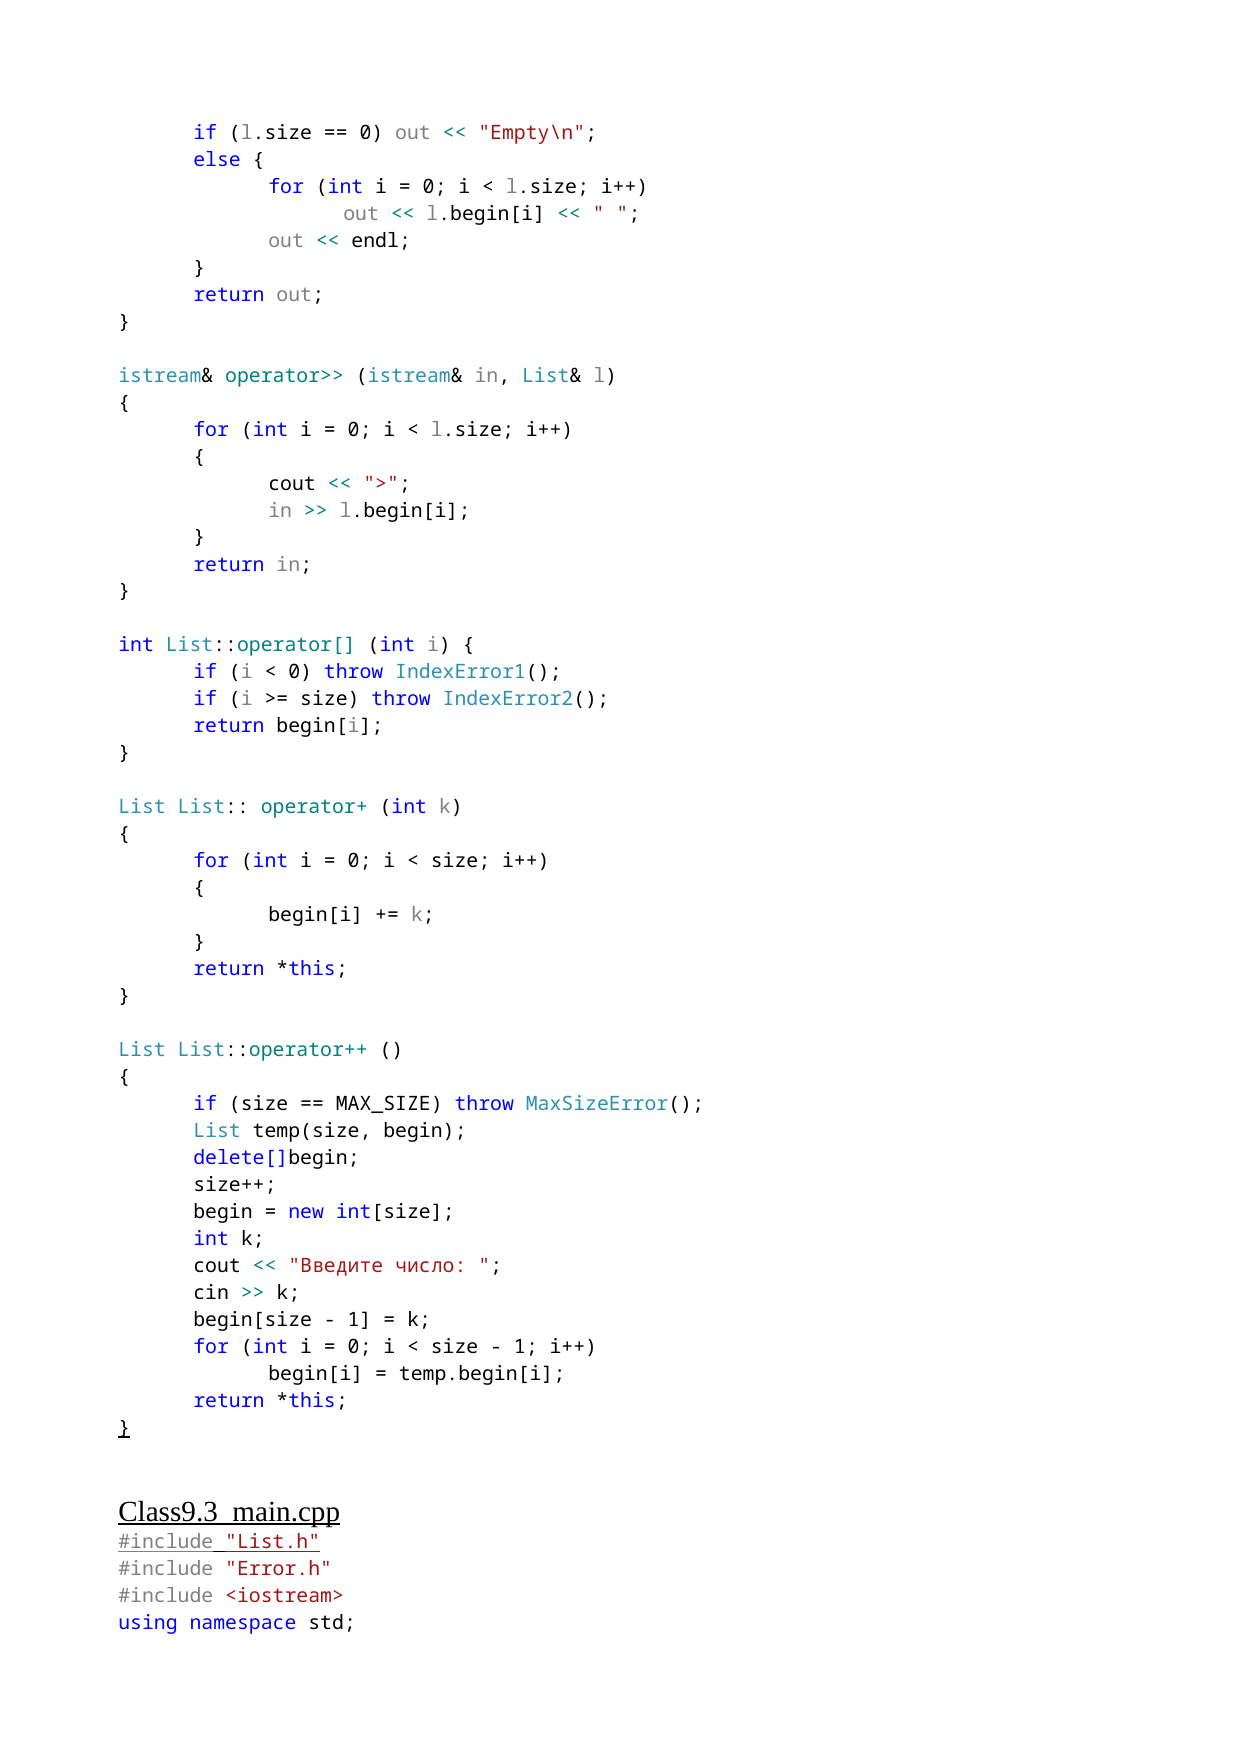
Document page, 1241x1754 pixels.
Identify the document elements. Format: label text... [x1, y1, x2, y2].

text { [118, 388, 1122, 415]
text } [118, 981, 1122, 1008]
text return *this; [118, 954, 1122, 981]
text { [118, 819, 1122, 847]
text int List::operator[] (int i) { [118, 631, 1122, 658]
text { [118, 873, 1122, 901]
text } [118, 523, 1122, 550]
text if (i >= size) throw IndexError2(); [118, 685, 1122, 712]
text begin[i] += k; [118, 901, 1122, 927]
text if (size == MAX_SIZE) throw MaxSizeError(); [118, 1089, 1122, 1116]
text cout << ">"; [118, 469, 1122, 496]
text int k; [118, 1224, 1122, 1251]
text cout << "Введите число: "; [118, 1251, 1122, 1278]
text else { [118, 145, 1122, 172]
text begin[size - 1] = k; [118, 1305, 1122, 1332]
text return *this; [118, 1386, 1122, 1413]
text List temp(size, begin); [118, 1116, 1122, 1143]
text cin >> k; [118, 1278, 1122, 1305]
text for (int i = 0; i < size; i++) [118, 847, 1122, 873]
text size++; [118, 1170, 1122, 1197]
text out << endl; [118, 226, 1122, 253]
text } [118, 253, 1122, 280]
text for (int i = 0; i < l.size; i++) [118, 415, 1122, 442]
text } [118, 739, 1122, 766]
text } [118, 927, 1122, 954]
text using namespace std; [118, 1608, 1122, 1636]
text out << l.begin[i] << " "; [118, 199, 1122, 226]
text #include "List.h" [118, 1528, 1122, 1554]
text { [118, 442, 1122, 469]
text if (i < 0) throw IndexError1(); [118, 658, 1122, 685]
text List List:: operator+ (int k) [118, 793, 1122, 819]
text delete[]begin; [118, 1143, 1122, 1170]
text begin[i] = temp.begin[i]; [118, 1359, 1122, 1386]
text return in; [118, 550, 1122, 577]
text } [118, 1413, 1122, 1440]
text istream& operator>> (istream& in, List& l) [118, 361, 1122, 388]
text in >> l.begin[i]; [118, 496, 1122, 523]
text if (l.size == 0) out << "Empty\n"; [118, 118, 1122, 145]
text #include <iostream> [118, 1582, 1122, 1608]
text #include "Error.h" [118, 1554, 1122, 1582]
text begin = new int[size]; [118, 1197, 1122, 1224]
text { [118, 1062, 1122, 1089]
text return begin[i]; [118, 712, 1122, 739]
text } [118, 307, 1122, 334]
text for (int i = 0; i < size - 1; i++) [118, 1332, 1122, 1359]
text } [118, 577, 1122, 604]
text Class9.3_main.cpp [118, 1494, 1122, 1528]
text for (int i = 0; i < l.size; i++) [118, 172, 1122, 199]
text return out; [118, 280, 1122, 307]
text List List::operator++ () [118, 1035, 1122, 1062]
